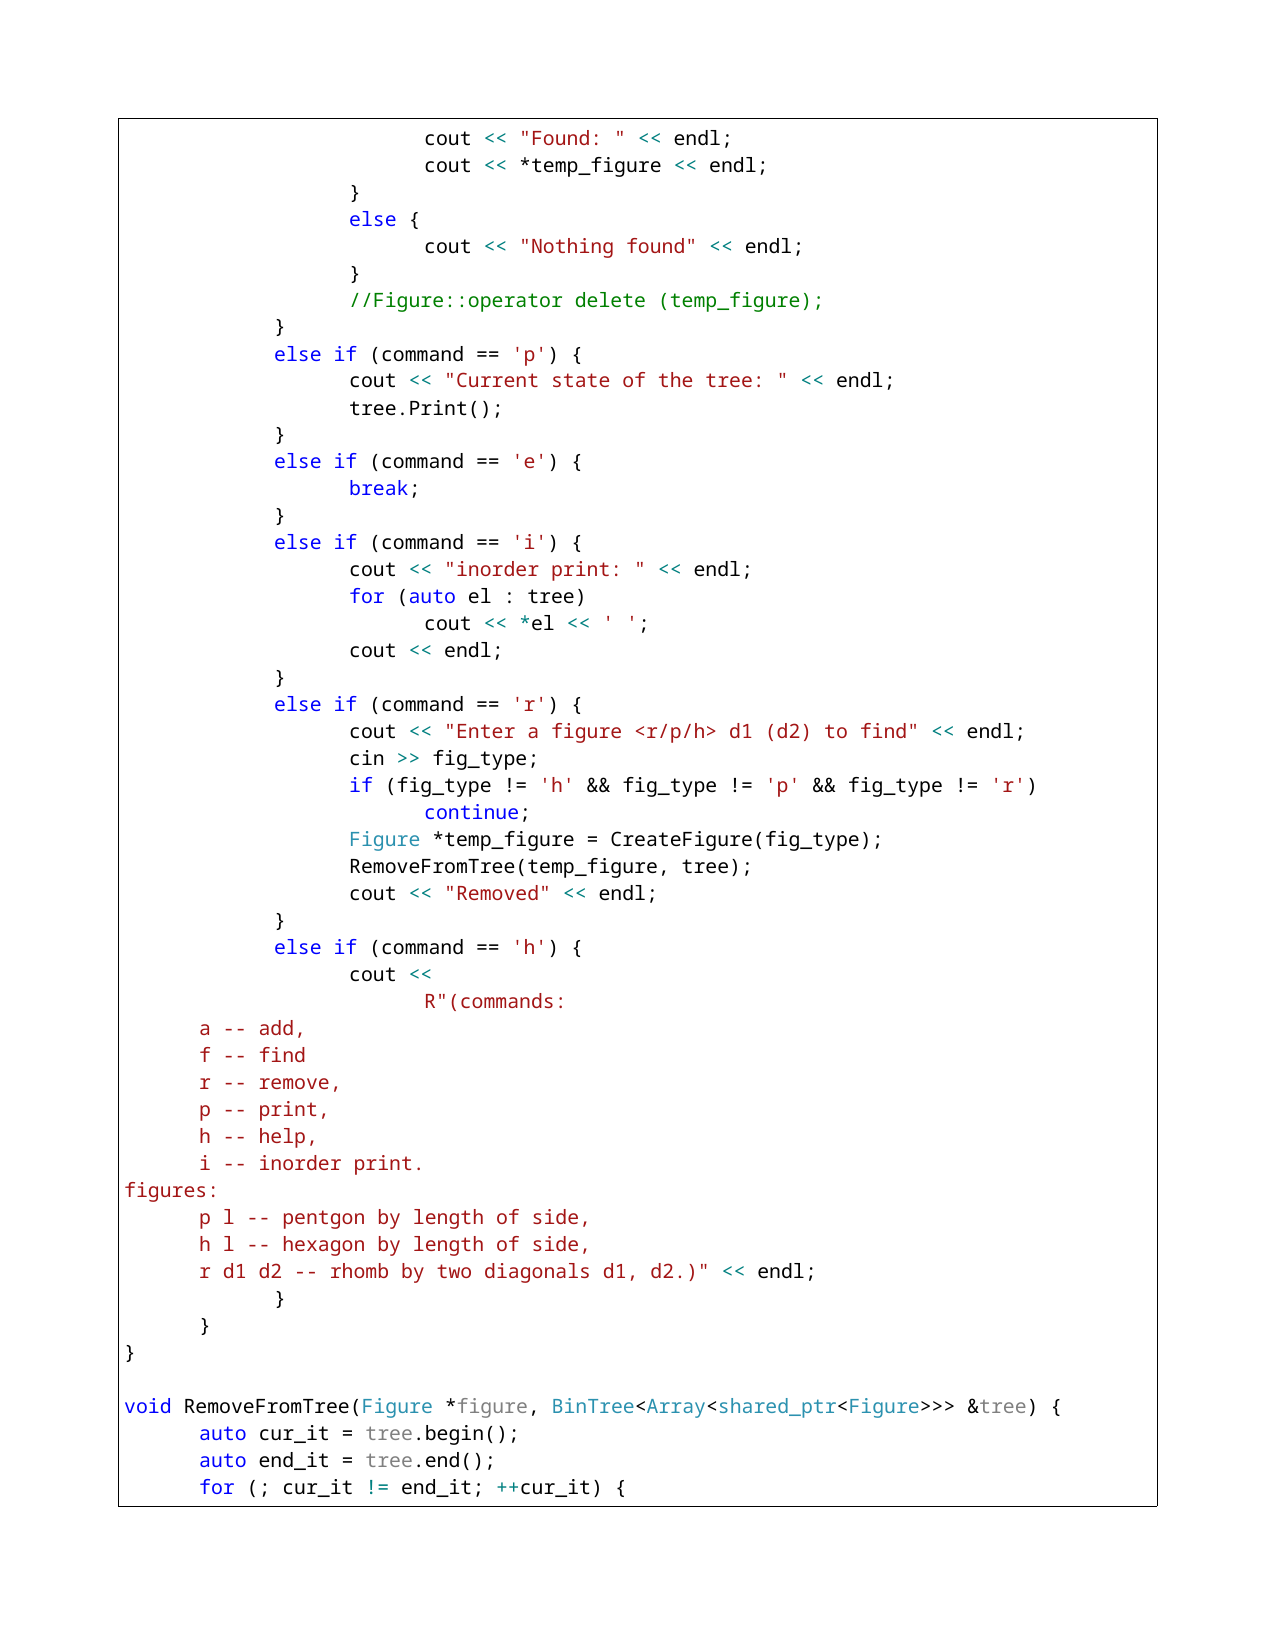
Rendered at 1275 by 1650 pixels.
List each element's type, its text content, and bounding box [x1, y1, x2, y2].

table_header cout << "Found: " << endl; cout << *temp_figure << endl; } else { cout << "Nothing found" << endl; } //Figure::operator delete (temp_figure); } else if (command == 'p') { cout << "Current state of the tree: " << endl; tree.Print(); } else if (command == 'e') { break; } else if (command == 'i') { cout << "inorder print: " << endl; for (auto el : tree) cout << *el << ' '; cout << endl; } else if (command == 'r') { cout << "Enter a figure <r/p/h> d1 (d2) to find" << endl; cin >> fig_type; if (fig_type != 'h' && fig_type != 'p' && fig_type != 'r') continue; Figure *temp_figure = CreateFigure(fig_type); RemoveFromTree(temp_figure, tree); cout << "Removed" << endl; } else if (command == 'h') { cout << R"(commands: a -- add, f -- find r -- remove, p -- print, h -- help, i -- inorder print. figures: p l -- pentgon by length of side, h l -- hexagon by length of side, r d1 d2 -- rhomb by two diagonals d1, d2.)" << endl; } } } void RemoveFromTree(Figure *figure, BinTree<Array<shared_ptr<Figure>>> &tree) { auto cur_it = tree.begin(); auto end_it = tree.end(); for (; cur_it != end_it; ++cur_it) { [119, 119, 1157, 1506]
